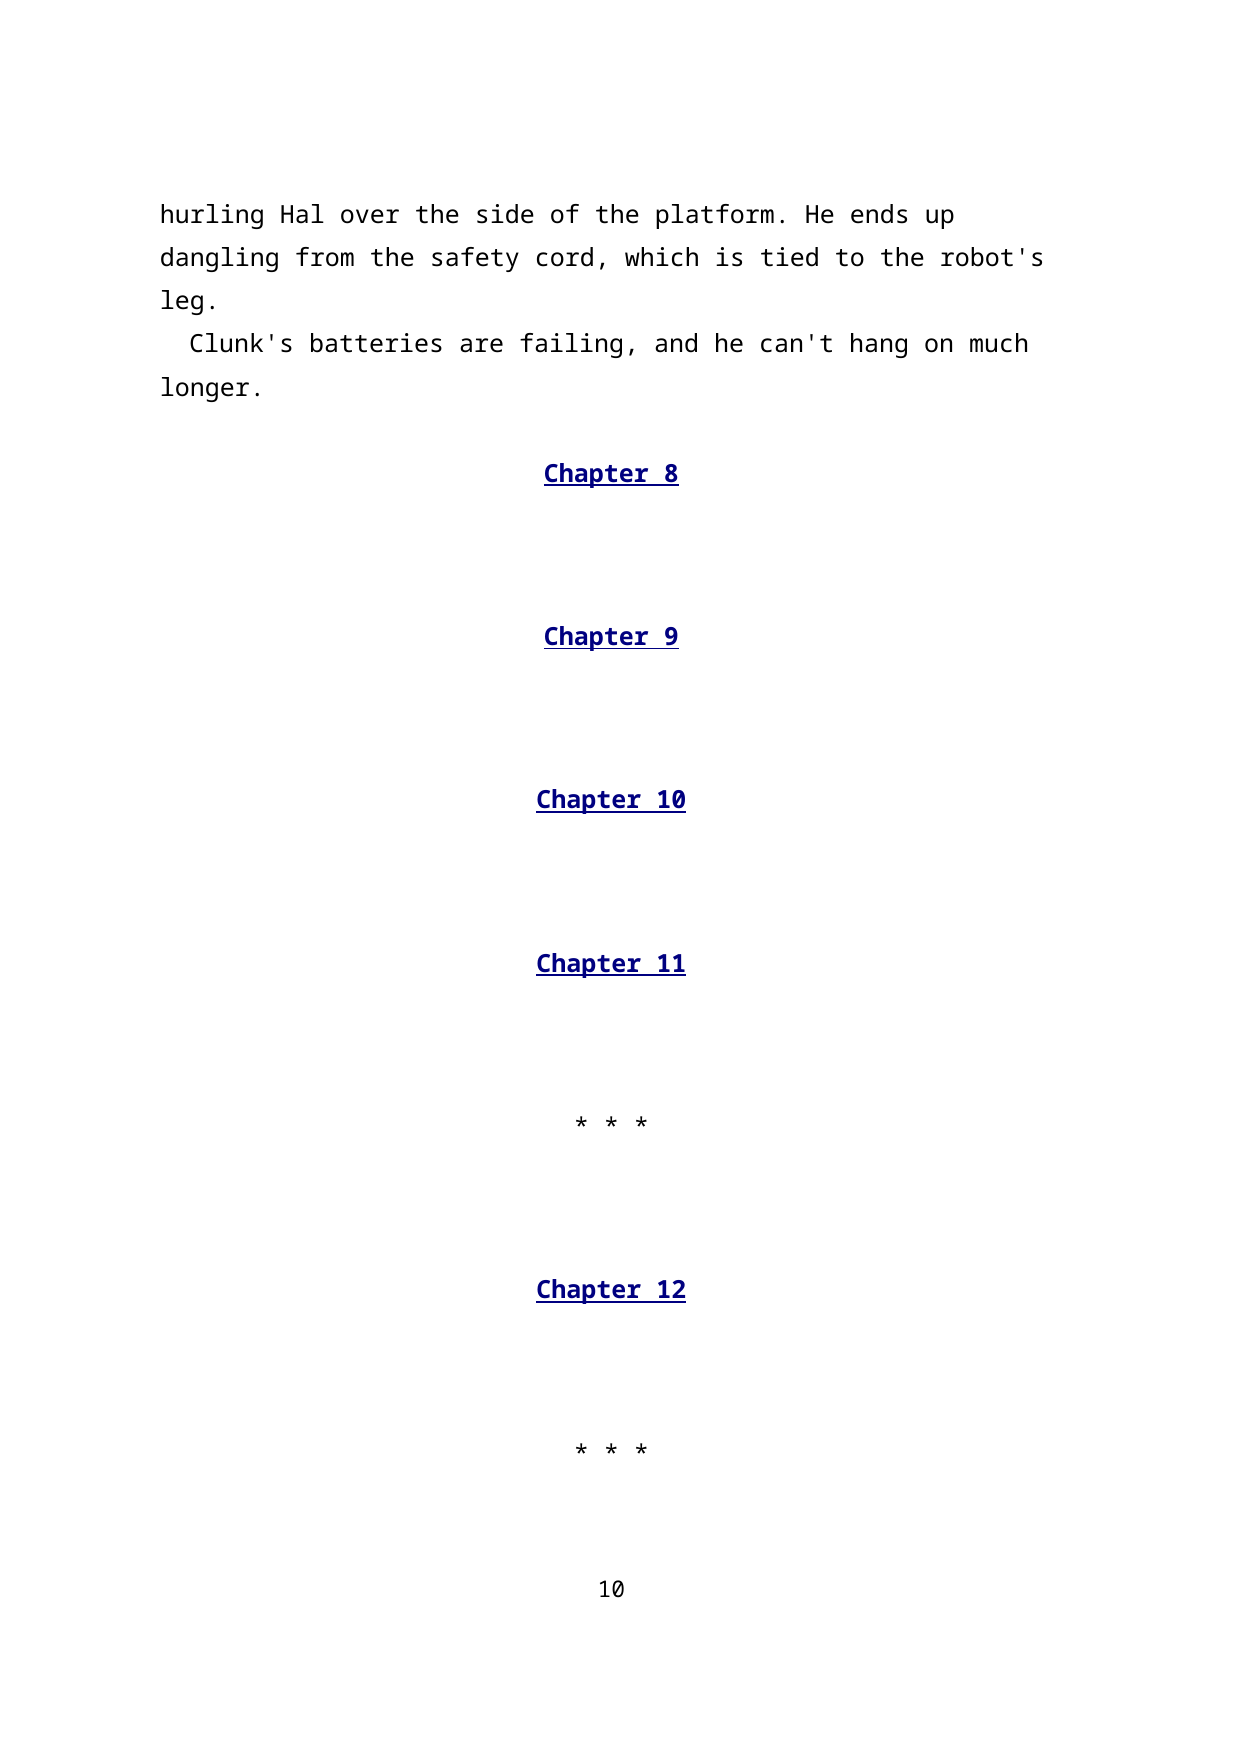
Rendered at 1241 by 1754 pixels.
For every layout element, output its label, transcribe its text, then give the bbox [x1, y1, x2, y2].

text hurling Hal over the side of the platform. He ends up dangling from the safety cord, which is tied to the robot's leg. [159, 189, 1063, 318]
text Clunk's batteries are failing, and he can't hang on much longer. [159, 318, 1063, 404]
subtitle * * * [159, 1428, 1063, 1471]
subtitle Chapter 12 [159, 1264, 1063, 1307]
subtitle Chapter 11 [159, 938, 1063, 981]
subtitle Chapter 9 [159, 611, 1063, 654]
subtitle * * * [159, 1101, 1063, 1144]
subtitle Chapter 10 [159, 774, 1063, 817]
subtitle Chapter 8 [159, 448, 1063, 491]
